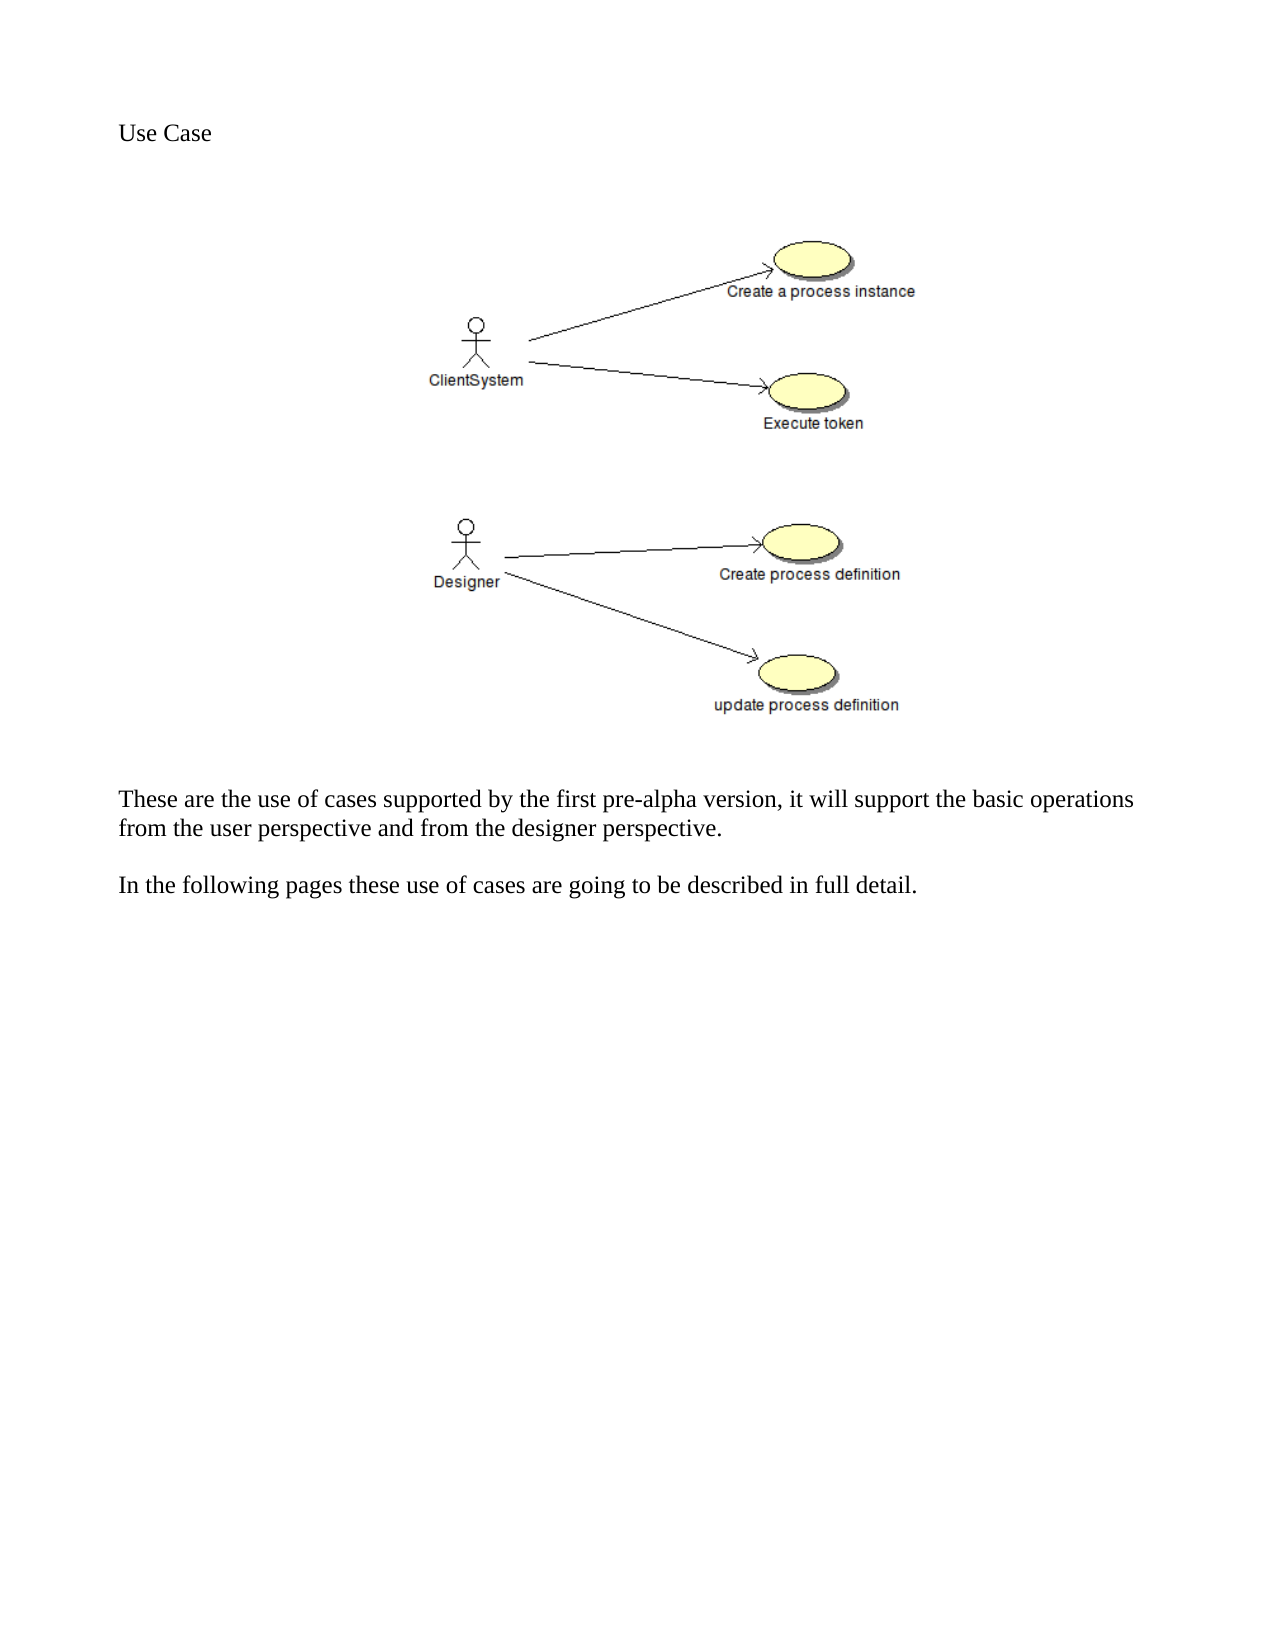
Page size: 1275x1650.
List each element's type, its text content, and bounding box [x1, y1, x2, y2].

text In the following pages these use of cases are going to be described in full detail. [118, 871, 1157, 899]
picture [345, 146, 930, 727]
text These are the use of cases supported by the first pre-alpha version, it will support the basic operations from the user perspective and from the designer perspective. [118, 784, 1157, 842]
text Use Case [118, 118, 1157, 147]
